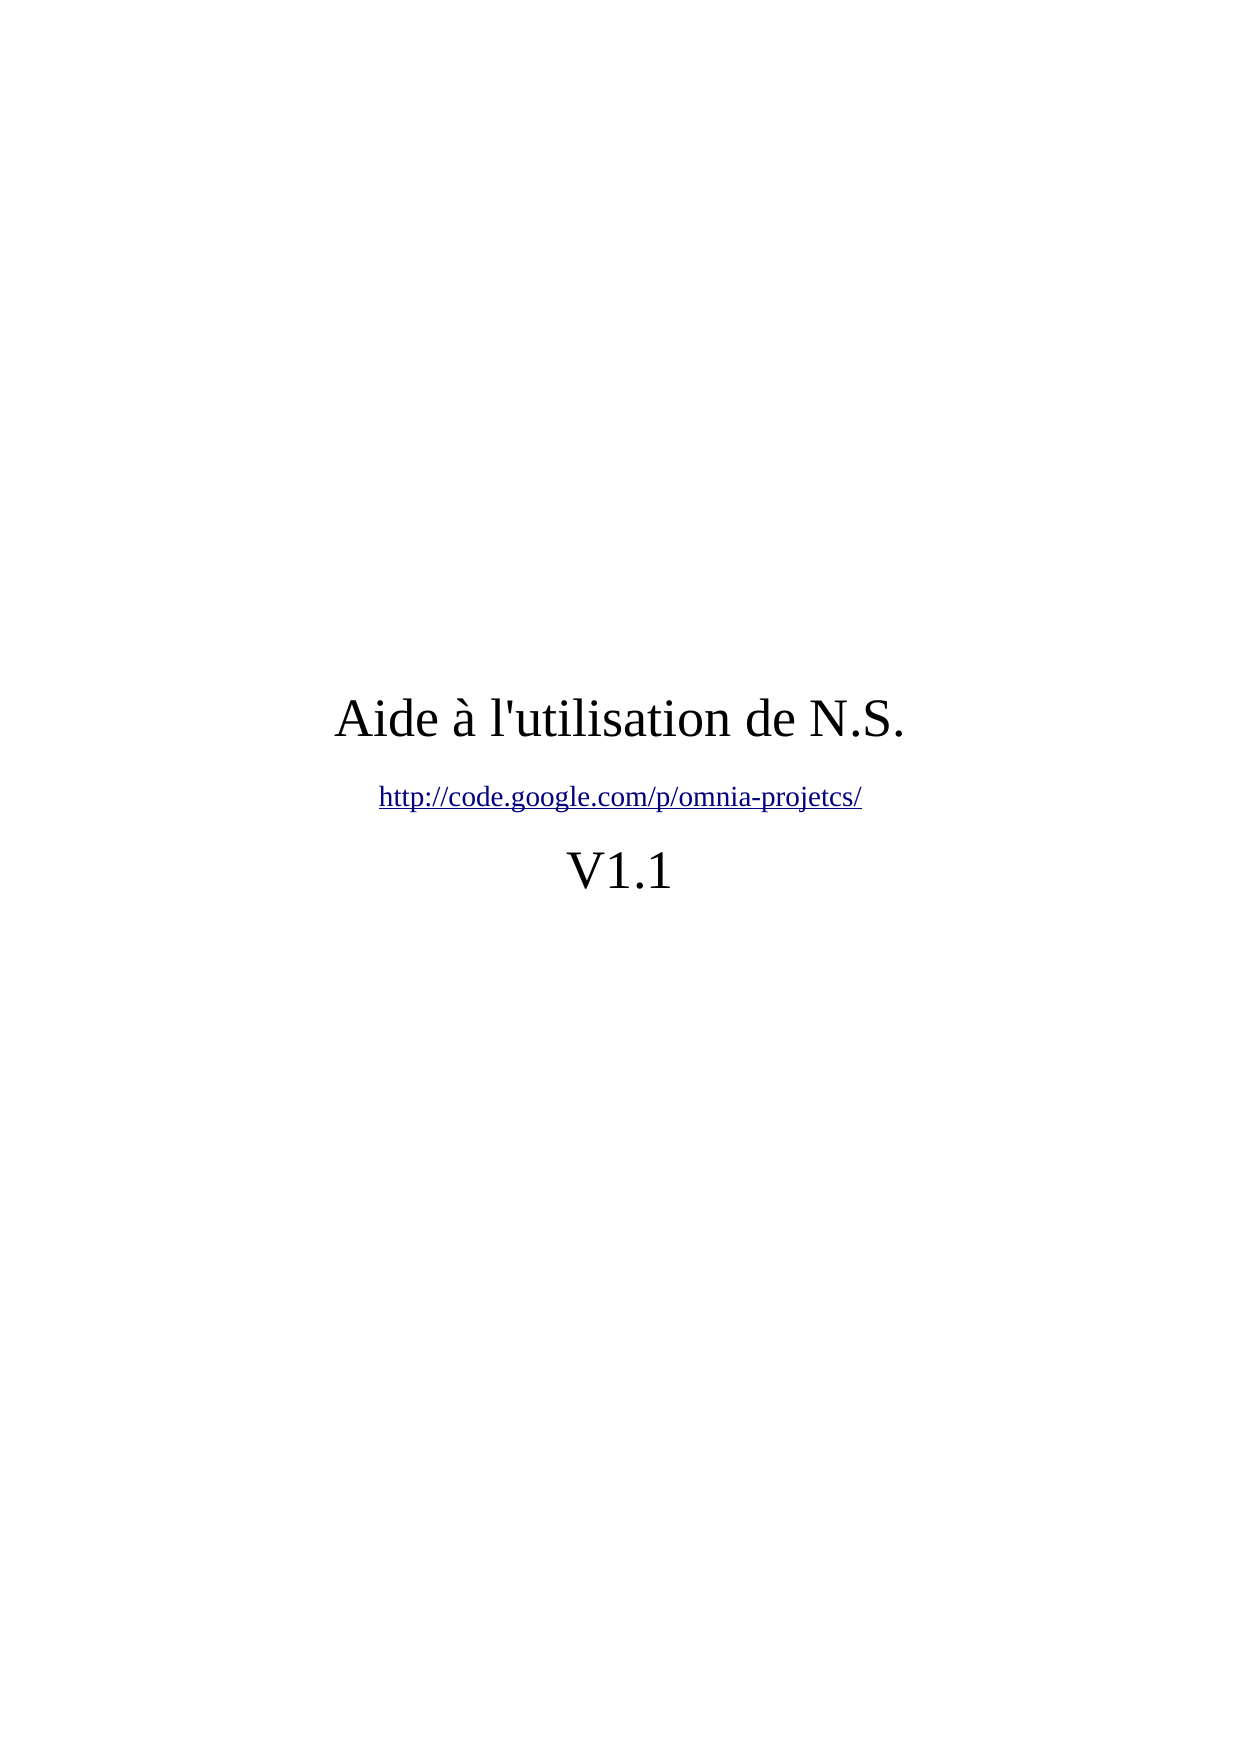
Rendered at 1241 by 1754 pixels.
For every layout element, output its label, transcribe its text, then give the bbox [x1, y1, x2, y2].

text http://code.google.com/p/omnia-projetcs/ [148, 779, 1093, 812]
text V1.1 [148, 838, 1093, 900]
text Aide à l'utilisation de N.S. [148, 686, 1093, 748]
